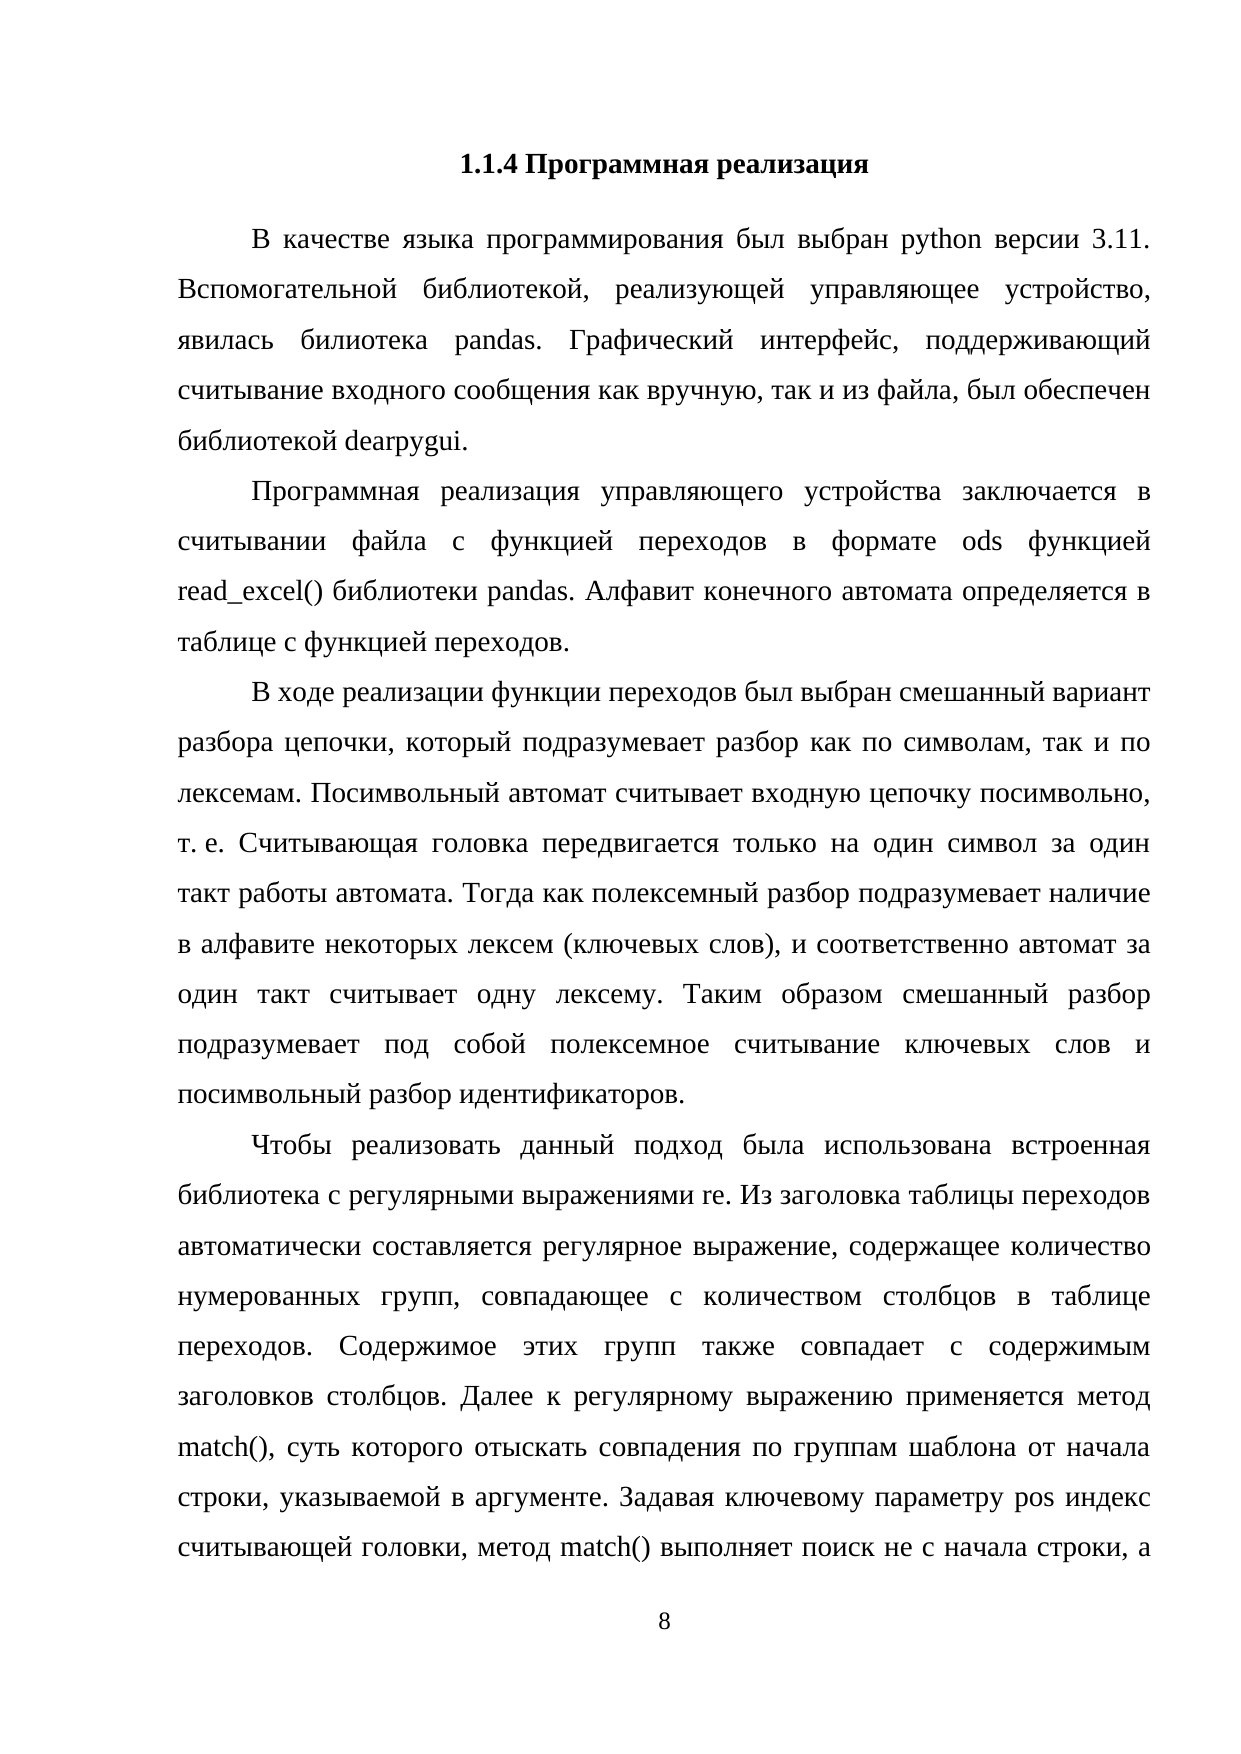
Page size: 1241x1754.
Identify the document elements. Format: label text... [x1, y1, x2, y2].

text В качестве языка программирования был выбран python версии 3.11. Вспомогательной библиотекой, реализующей управляющее устройство, явилась билиотека pandas. Графический интерфейс, поддерживающий считывание входного сообщения как вручную, так и из файла, был обеспечен библиотекой dearpygui. [177, 221, 1152, 456]
text В ходе реализации функции переходов был выбран смешанный вариант разбора цепочки, который подразумевает разбор как по символам, так и по лексемам. Посимвольный автомат считывает входную цепочку посимвольно, т. е. Считывающая головка передвигается только на один символ за один такт работы автомата. Тогда как полексемный разбор подразумевает наличие в алфавите некоторых лексем (ключевых слов), и соответственно автомат за один такт считывает одну лексему. Таким образом смешанный разбор подразумевает под собой полексемное считывание ключевых слов и посимвольный разбор идентификаторов. [177, 674, 1152, 1110]
text Чтобы реализовать данный подход была использована встроенная библиотека с регулярными выражениями re. Из заголовка таблицы переходов автоматически составляется регулярное выражение, содержащее количество нумерованных групп, совпадающее с количеством столбцов в таблице переходов. Содержимое этих групп также совпадает с содержимым заголовков столбцов. Далее к регулярному выражению применяется метод match(), суть которого отыскать совпадения по группам шаблона от начала строки, указываемой в аргументе. Задавая ключевому параметру pos индекс считывающей головки, метод match() выполняет поиск не с начала строки, а [177, 1127, 1152, 1563]
subtitle 1.1.4 Программная реализация [177, 147, 1152, 180]
text Программная реализация управляющего устройства заключается в считывании файла с функцией переходов в формате ods функцией read_excel() библиотеки pandas. Алфавит конечного автомата определяется в таблице с функцией переходов. [177, 473, 1152, 657]
